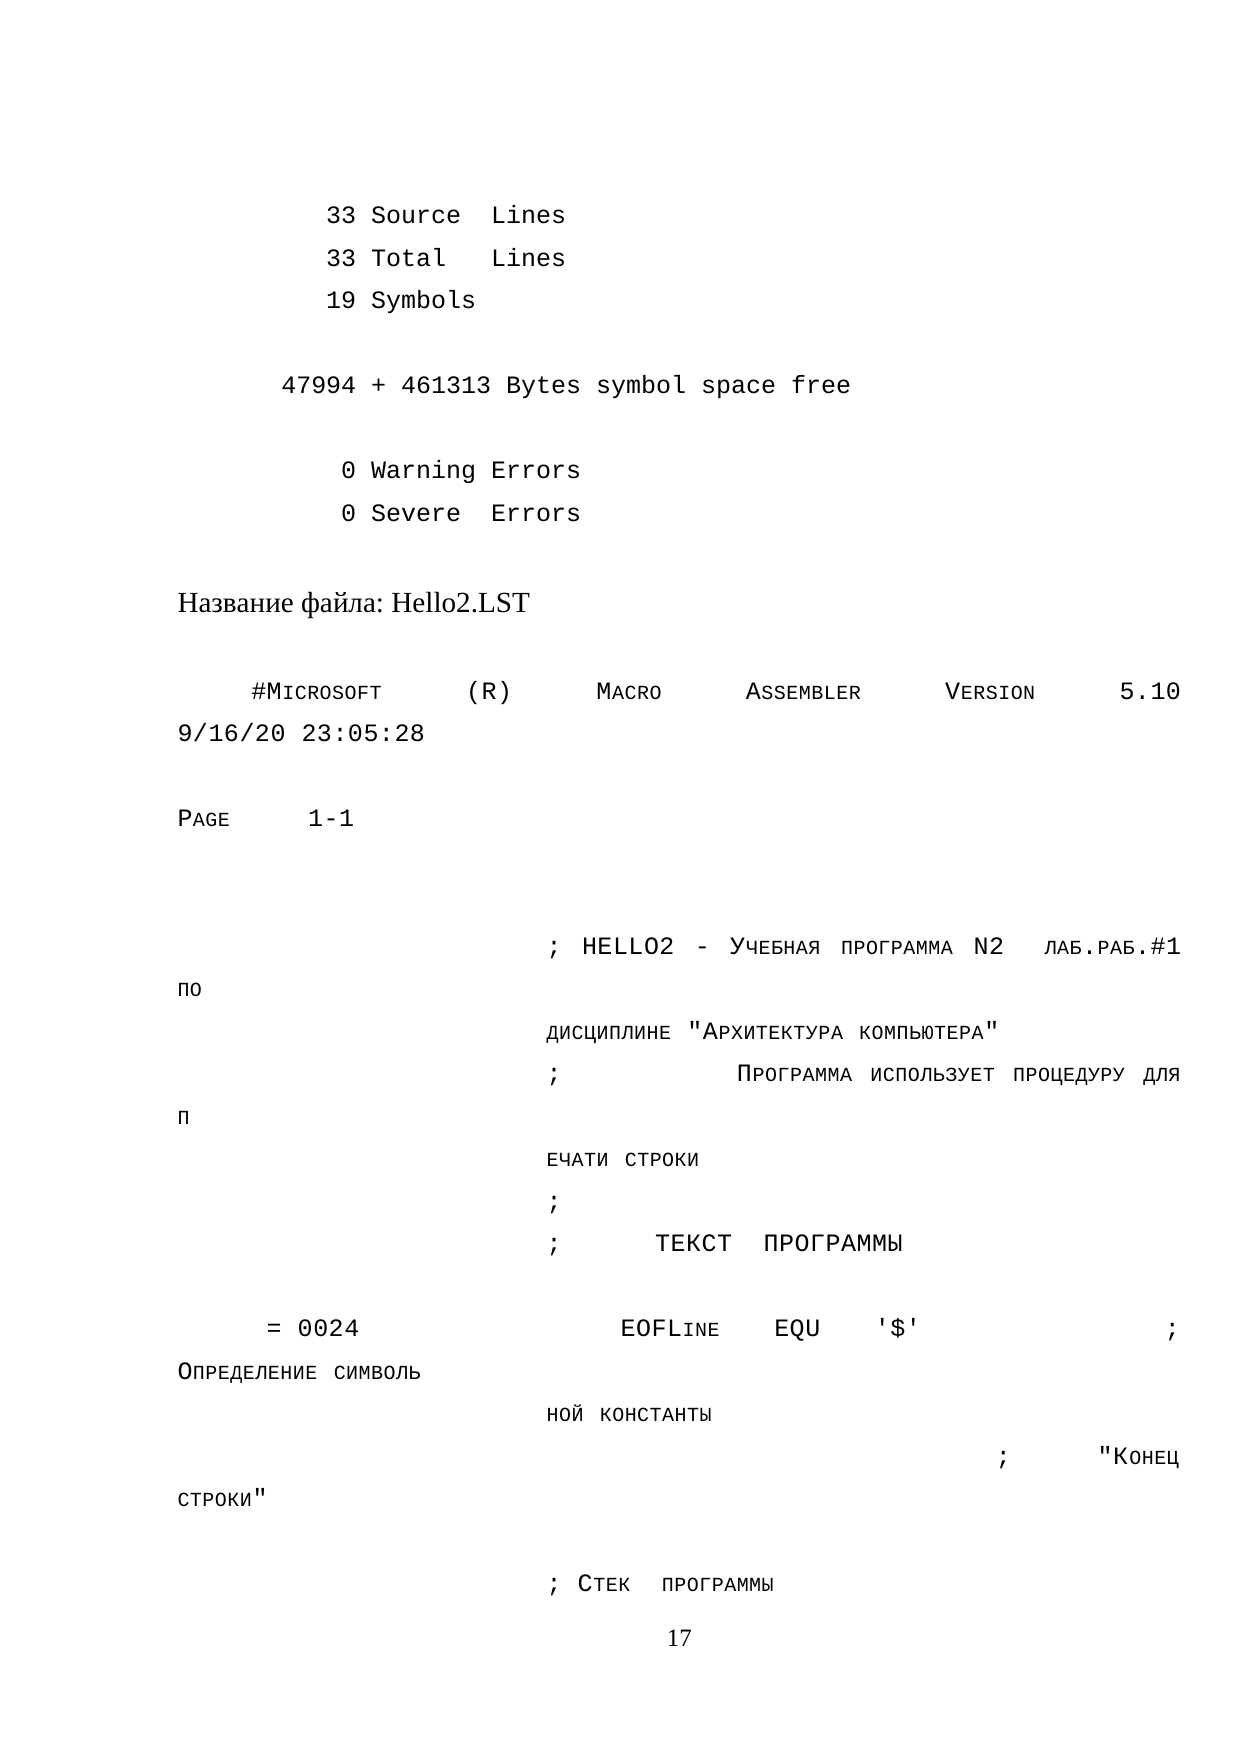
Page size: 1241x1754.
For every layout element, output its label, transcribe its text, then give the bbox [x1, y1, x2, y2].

text 33 Total Lines [177, 246, 1181, 274]
text ; [177, 1188, 1181, 1217]
text 47994 + 461313 Bytes symbol space free [177, 373, 1181, 401]
text ной константы [177, 1401, 1181, 1429]
text = 0024 EOFLine EQU '$' ; Определение символь [177, 1316, 1181, 1387]
text ; ТЕКСТ ПРОГРАММЫ [177, 1231, 1181, 1259]
text 0 Severe Errors [177, 501, 1181, 529]
text Page 1-1 [177, 763, 1181, 834]
text ечати строки [177, 1146, 1181, 1174]
text 0 Warning Errors [177, 458, 1181, 486]
text ; Стек программы [177, 1571, 1181, 1599]
text ; HELLO2 - Учебная программа N2 лаб.раб.#1 по [177, 933, 1181, 1004]
text дисциплине "Архитектура компьютера" [177, 1018, 1181, 1047]
text #Microsoft (R) Macro Assembler Version 5.10 9/16/20 23:05:28 [177, 678, 1181, 749]
text 19 Symbols [177, 288, 1181, 316]
text ; Программа использует процедуру для п [177, 1061, 1181, 1132]
text ; "Конец строки" [177, 1443, 1181, 1514]
text Название файла: Hello2.LST [177, 586, 1181, 619]
text 33 Source Lines [177, 203, 1181, 231]
